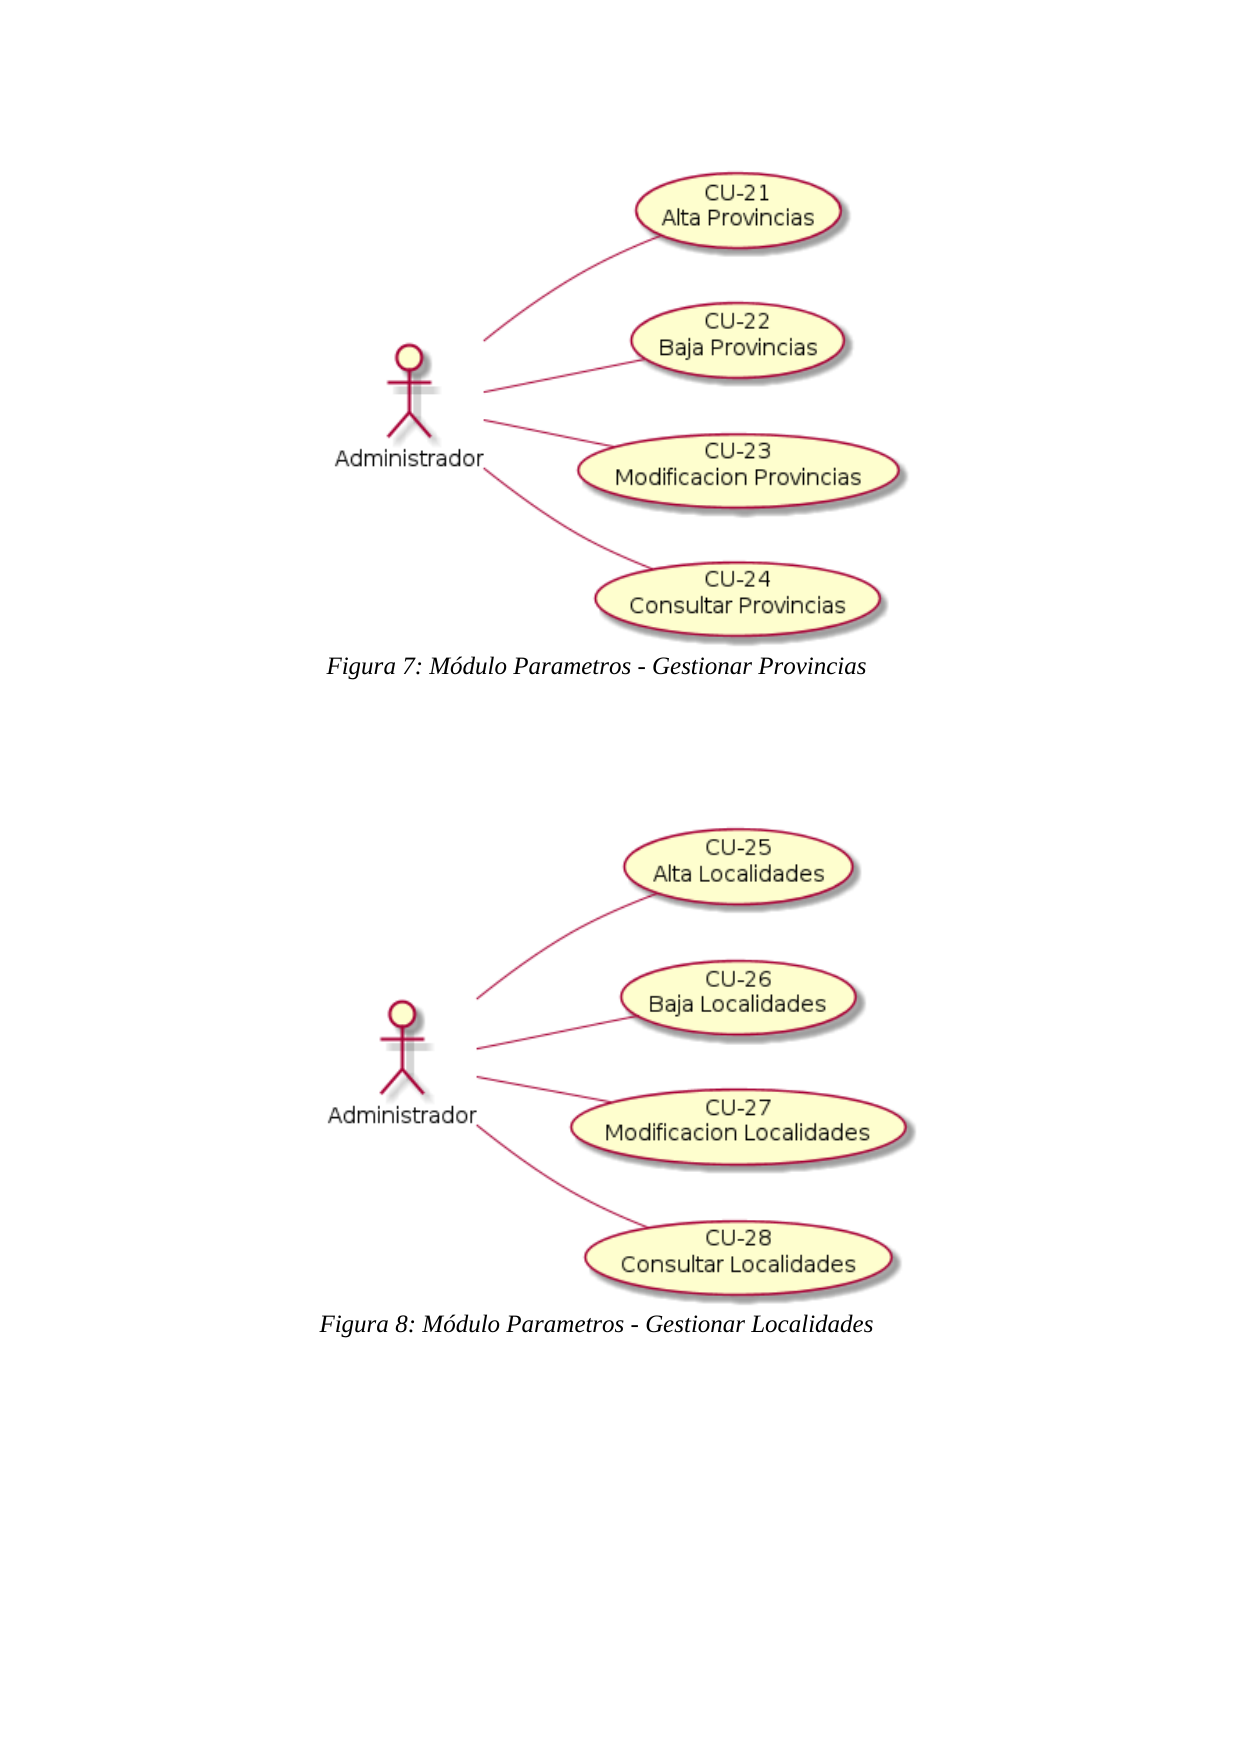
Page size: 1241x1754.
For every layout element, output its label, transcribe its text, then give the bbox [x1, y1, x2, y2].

text Figura 8: Módulo Parametros - Gestionar Localidades [319, 1310, 921, 1338]
picture [319, 817, 921, 1310]
text Figura 7: Módulo Parametros - Gestionar Provincias [326, 651, 914, 679]
picture [326, 160, 914, 651]
